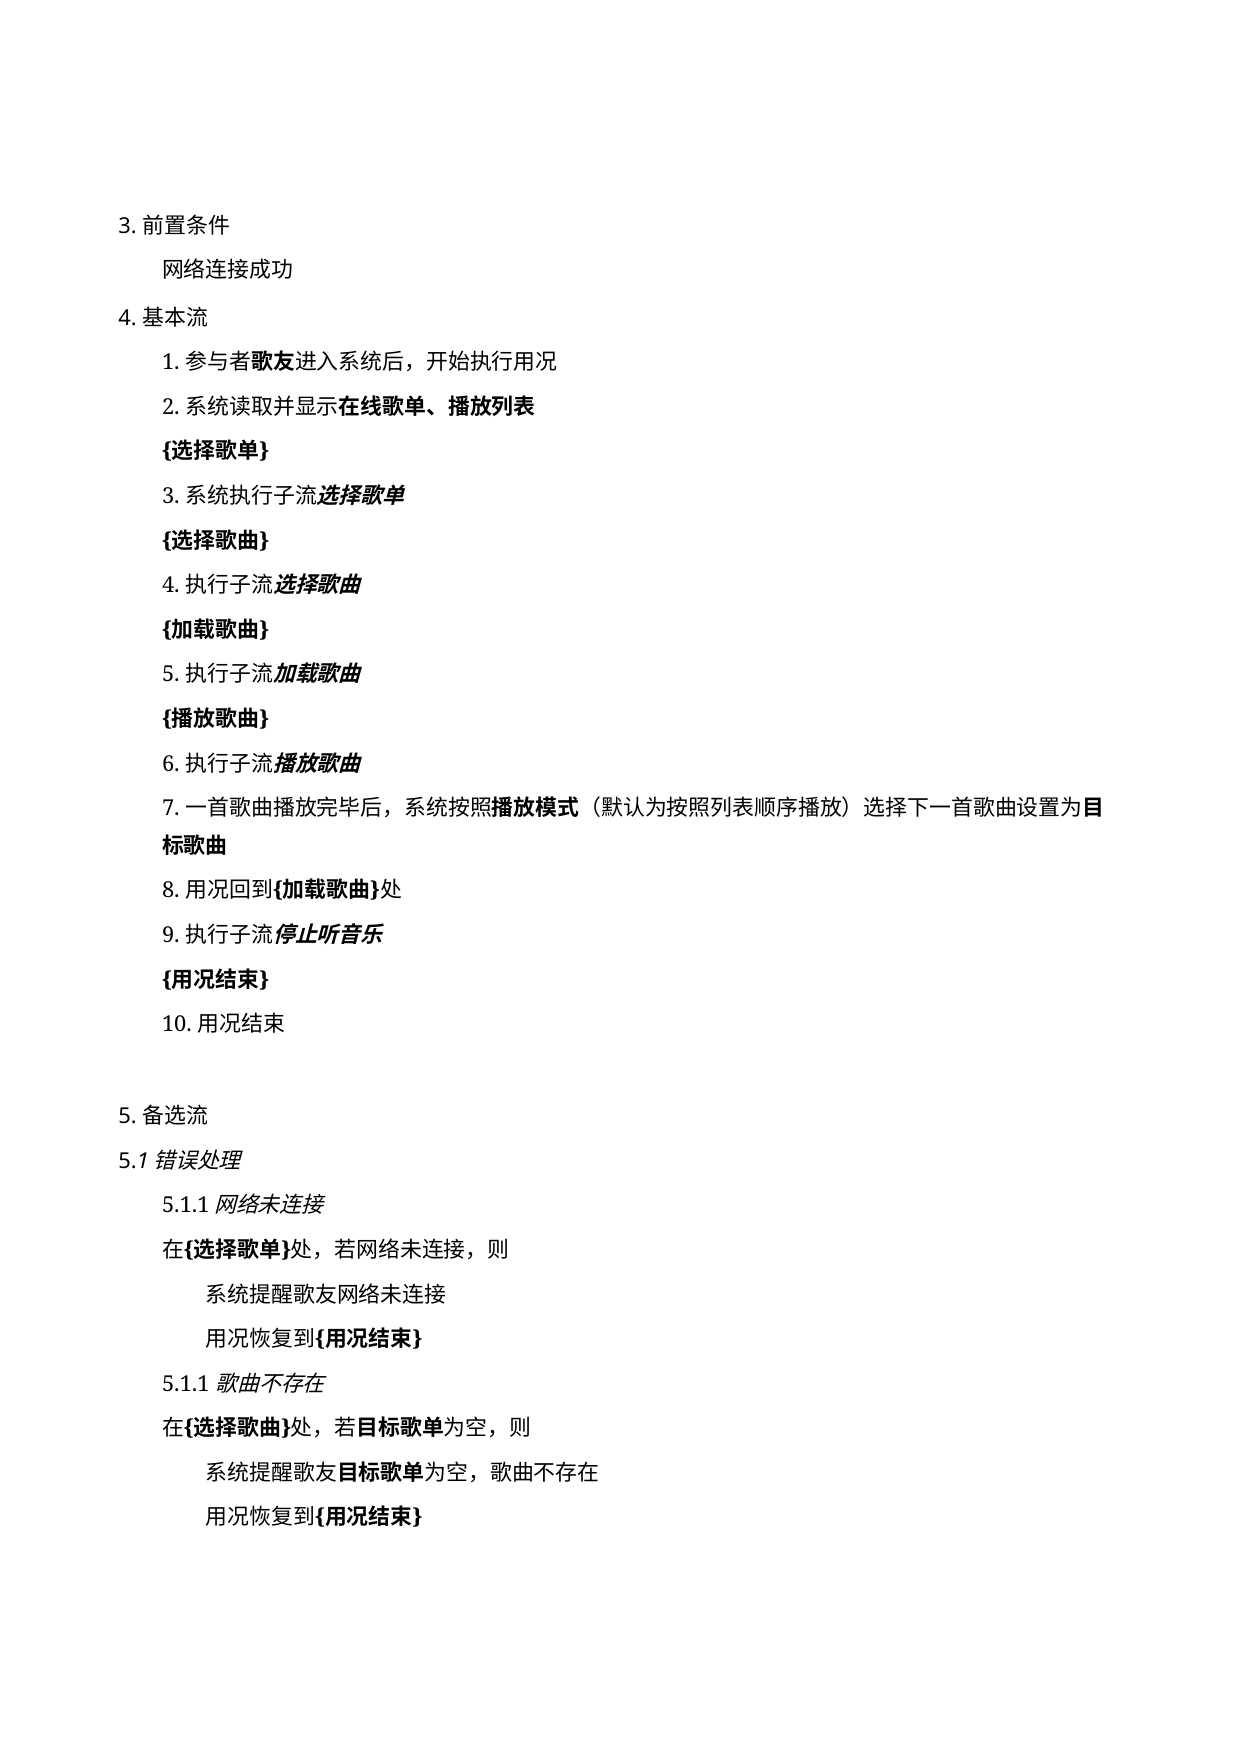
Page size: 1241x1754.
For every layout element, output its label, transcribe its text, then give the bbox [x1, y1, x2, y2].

text 用况恢复到{用况结束} [206, 1321, 1122, 1353]
text 6. 执行子流播放歌曲 [162, 746, 1122, 777]
subtitle 备选流 [118, 1098, 1122, 1130]
text 3. 系统执行子流选择歌单 [162, 478, 1122, 510]
text 4. 执行子流选择歌曲 [162, 567, 1122, 599]
subtitle 基本流 [118, 302, 1122, 332]
text 系统提醒歌友网络未连接 [206, 1277, 1122, 1308]
text 2. 系统读取并显示在线歌单、播放列表 [162, 389, 1122, 421]
text 8. 用况回到{加载歌曲}处 [162, 872, 1122, 904]
text 系统提醒歌友目标歌单为空，歌曲不存在 [206, 1455, 1122, 1486]
text 9. 执行子流停止听音乐 [162, 917, 1122, 949]
subtitle 前置条件 [118, 208, 1122, 239]
text {播放歌曲} [162, 701, 1122, 733]
text 1. 参与者歌友进入系统后，开始执行用况 [162, 344, 1122, 376]
text 网络连接成功 [162, 252, 1122, 284]
text 10. 用况结束 [162, 1006, 1122, 1038]
text 5.1.1 歌曲不存在 [162, 1366, 1122, 1397]
text 在{选择歌曲}处，若目标歌单为空，则 [162, 1410, 1122, 1442]
text 在{选择歌单}处，若网络未连接，则 [162, 1232, 1122, 1264]
text 用况恢复到{用况结束} [206, 1499, 1122, 1531]
text {用况结束} [162, 962, 1122, 993]
text 5.1错误处理 [118, 1143, 1122, 1175]
text {选择歌曲} [162, 523, 1122, 554]
text 5. 执行子流加载歌曲 [162, 656, 1122, 688]
text 7. 一首歌曲播放完毕后，系统按照播放模式（默认为按照列表顺序播放）选择下一首歌曲设置为目标歌曲 [162, 790, 1122, 860]
text 5.1.1网络未连接 [162, 1187, 1122, 1219]
text {加载歌曲} [162, 612, 1122, 643]
text {选择歌单} [162, 433, 1122, 465]
